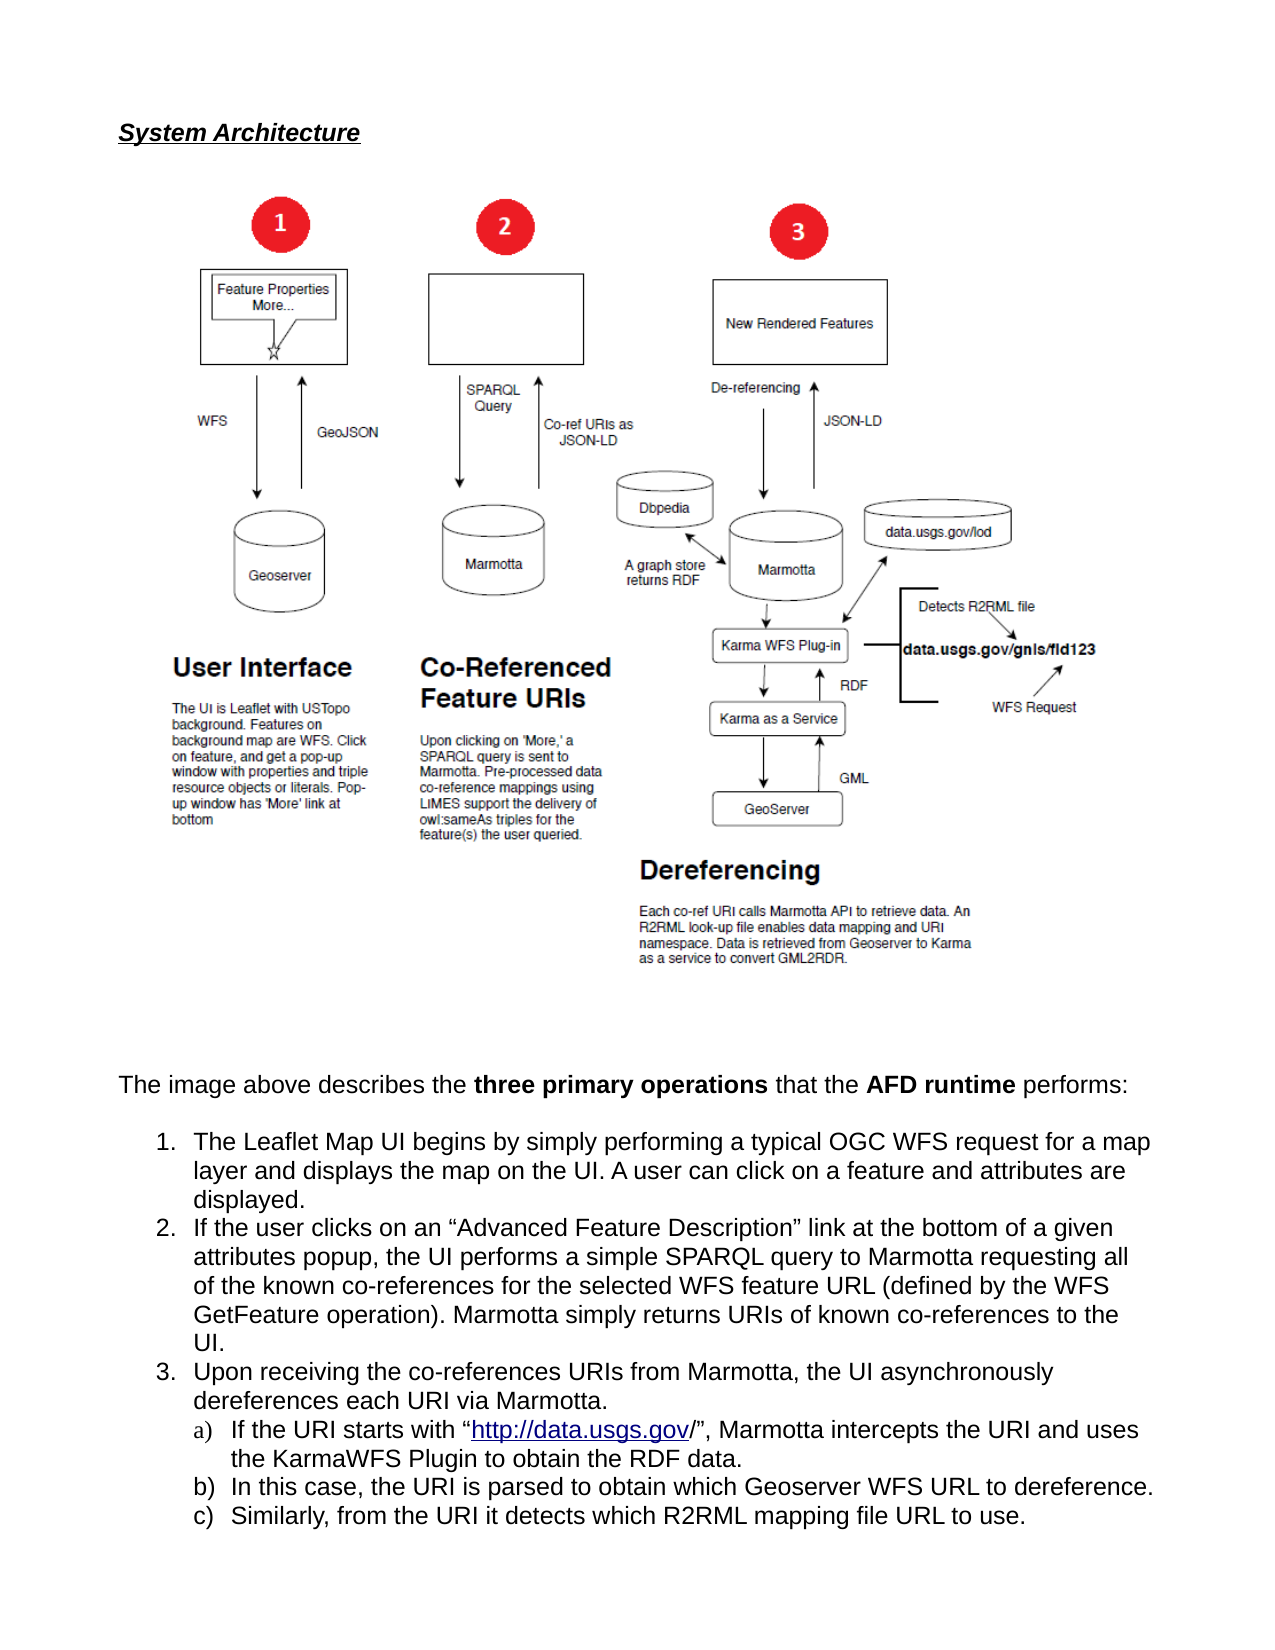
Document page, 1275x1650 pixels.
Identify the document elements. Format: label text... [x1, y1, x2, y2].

list In this case, the URI is parsed to obtain which Geoserver WFS URL to dereference. [193, 1472, 1157, 1501]
list If the user clicks on an “Advanced Feature Description” link at the bottom of a given attributes popup, the UI performs a simple SPARQL query to Marmotta requesting all of the known co-references for the selected WFS feature URL (defined by the WFS GetFeature operation). Marmotta simply returns URIs of known co-references to the UI. [156, 1213, 1157, 1357]
text The image above describes the three primary operations that the AFD runtime performs: [118, 1070, 1157, 1098]
list The Leaflet Map UI begins by simply performing a typical OGC WFS request for a map layer and displays the map on the UI. A user can click on a feature and attributes are displayed. [156, 1127, 1157, 1213]
list If the URI starts with “http://data.usgs.gov/”, Marmotta intercepts the URI and uses the KarmaWFS Plugin to obtain the RDF data. [193, 1415, 1157, 1472]
list Upon receiving the co-references URIs from Marmotta, the UI asynchronously dereferences each URI via Marmotta. [156, 1357, 1157, 1415]
list Similarly, from the URI it detects which R2RML mapping file URL to use. [193, 1501, 1157, 1530]
picture [160, 175, 1115, 1041]
text System Architecture [118, 118, 1157, 147]
